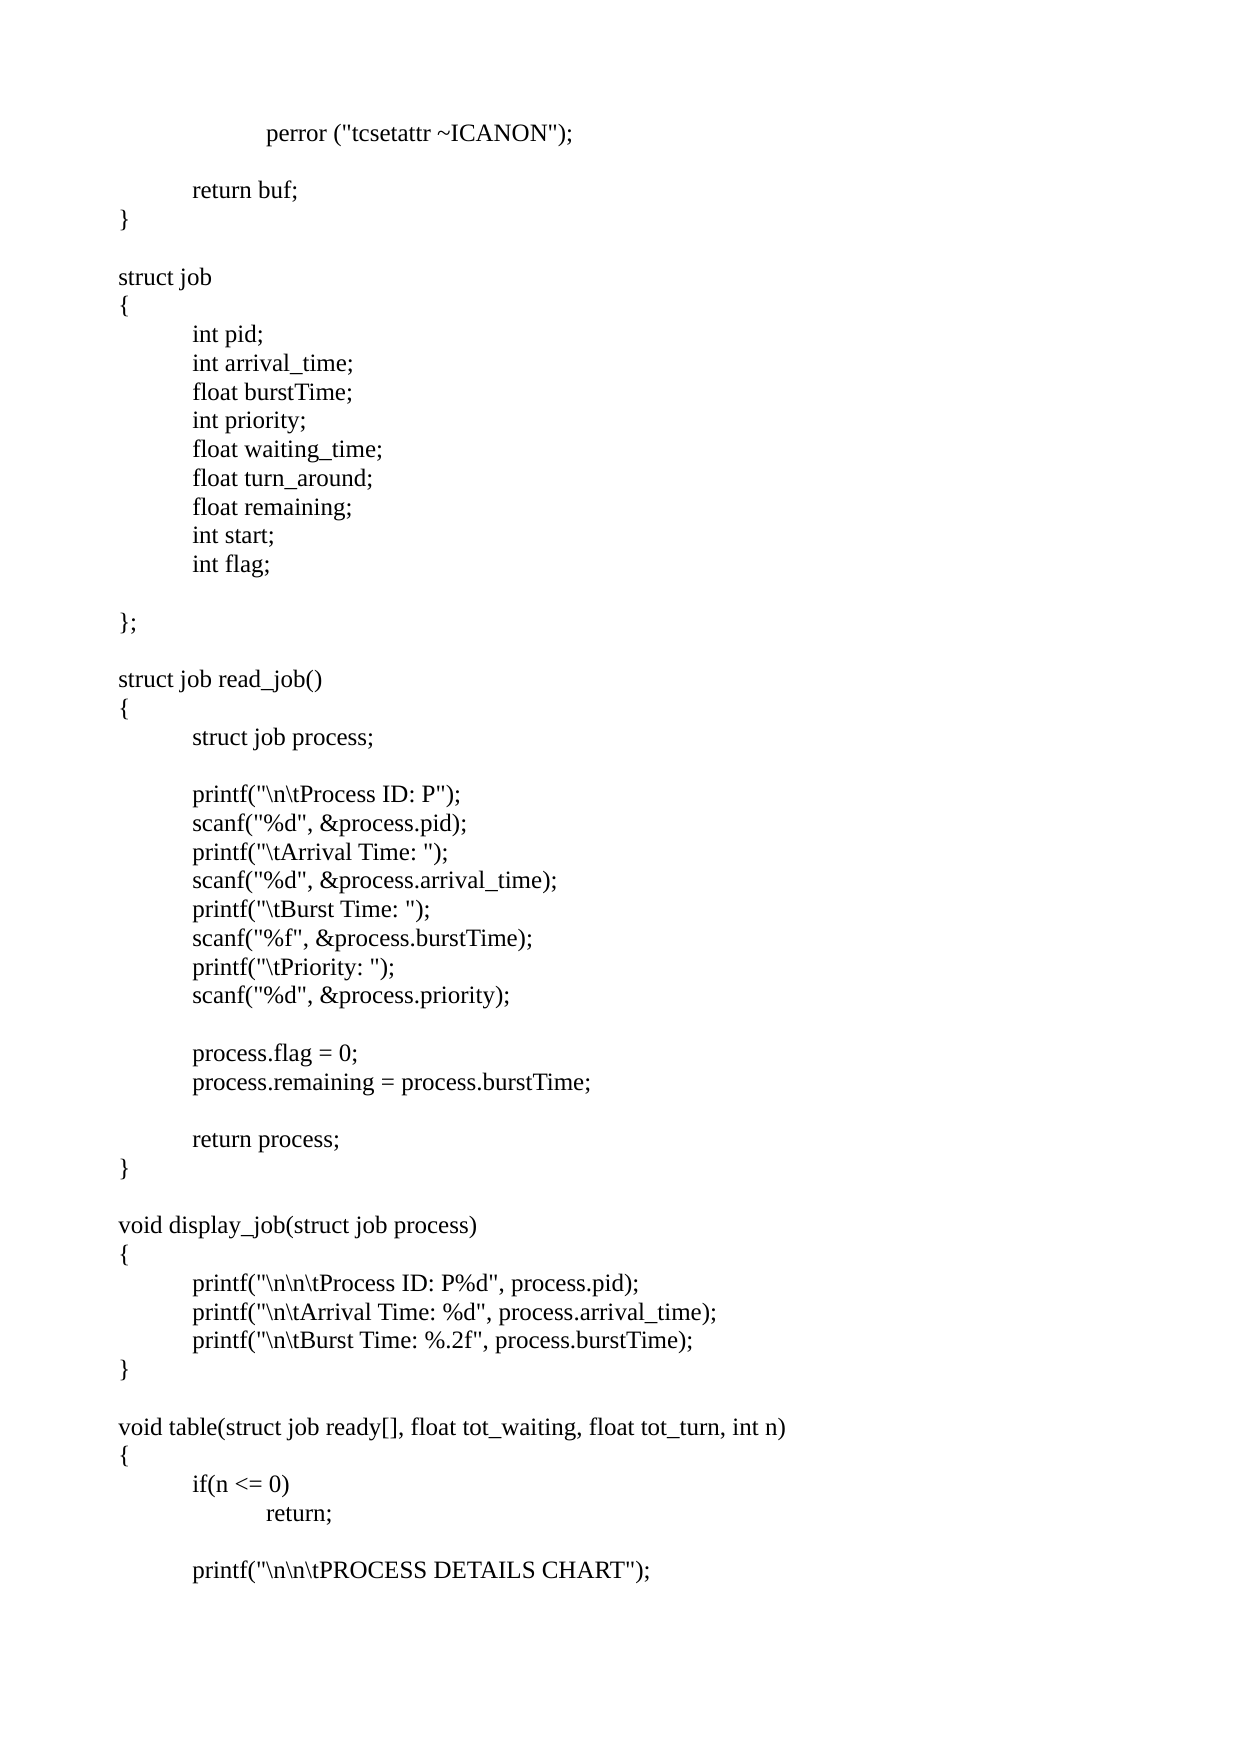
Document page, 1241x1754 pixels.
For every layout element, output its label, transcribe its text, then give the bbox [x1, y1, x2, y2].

text int priority; [118, 406, 1122, 434]
text float waiting_time; [118, 434, 1122, 463]
text { [118, 693, 1122, 722]
text printf("\n\n\tProcess ID: P%d", process.pid); [118, 1268, 1122, 1297]
text printf("\n\tArrival Time: %d", process.arrival_time); [118, 1297, 1122, 1326]
text printf("\tArrival Time: "); [118, 837, 1122, 866]
text } [118, 1354, 1122, 1383]
text printf("\tPriority: "); [118, 952, 1122, 981]
text float turn_around; [118, 463, 1122, 492]
text struct job process; [118, 722, 1122, 751]
text if(n <= 0) [118, 1469, 1122, 1498]
text scanf("%d", &process.arrival_time); [118, 866, 1122, 894]
text struct job [118, 262, 1122, 291]
text int start; [118, 521, 1122, 549]
text float remaining; [118, 492, 1122, 521]
text perror ("tcsetattr ~ICANON"); [118, 118, 1122, 147]
text return buf; [118, 176, 1122, 204]
text } [118, 204, 1122, 233]
text { [118, 1239, 1122, 1268]
text struct job read_job() [118, 664, 1122, 693]
text void display_job(struct job process) [118, 1211, 1122, 1239]
text float burstTime; [118, 377, 1122, 406]
text process.flag = 0; [118, 1038, 1122, 1067]
text process.remaining = process.burstTime; [118, 1067, 1122, 1096]
text scanf("%d", &process.priority); [118, 981, 1122, 1009]
text scanf("%d", &process.pid); [118, 808, 1122, 837]
text int arrival_time; [118, 348, 1122, 377]
text { [118, 1441, 1122, 1469]
text printf("\n\tBurst Time: %.2f", process.burstTime); [118, 1326, 1122, 1354]
text scanf("%f", &process.burstTime); [118, 923, 1122, 952]
text }; [118, 607, 1122, 636]
text int pid; [118, 319, 1122, 348]
text printf("\n\n\tPROCESS DETAILS CHART"); [118, 1556, 1122, 1584]
text printf("\n\tProcess ID: P"); [118, 779, 1122, 808]
text return process; [118, 1124, 1122, 1153]
text void table(struct job ready[], float tot_waiting, float tot_turn, int n) [118, 1412, 1122, 1441]
text } [118, 1153, 1122, 1182]
text printf("\tBurst Time: "); [118, 894, 1122, 923]
text { [118, 291, 1122, 319]
text return; [118, 1498, 1122, 1527]
text int flag; [118, 549, 1122, 578]
